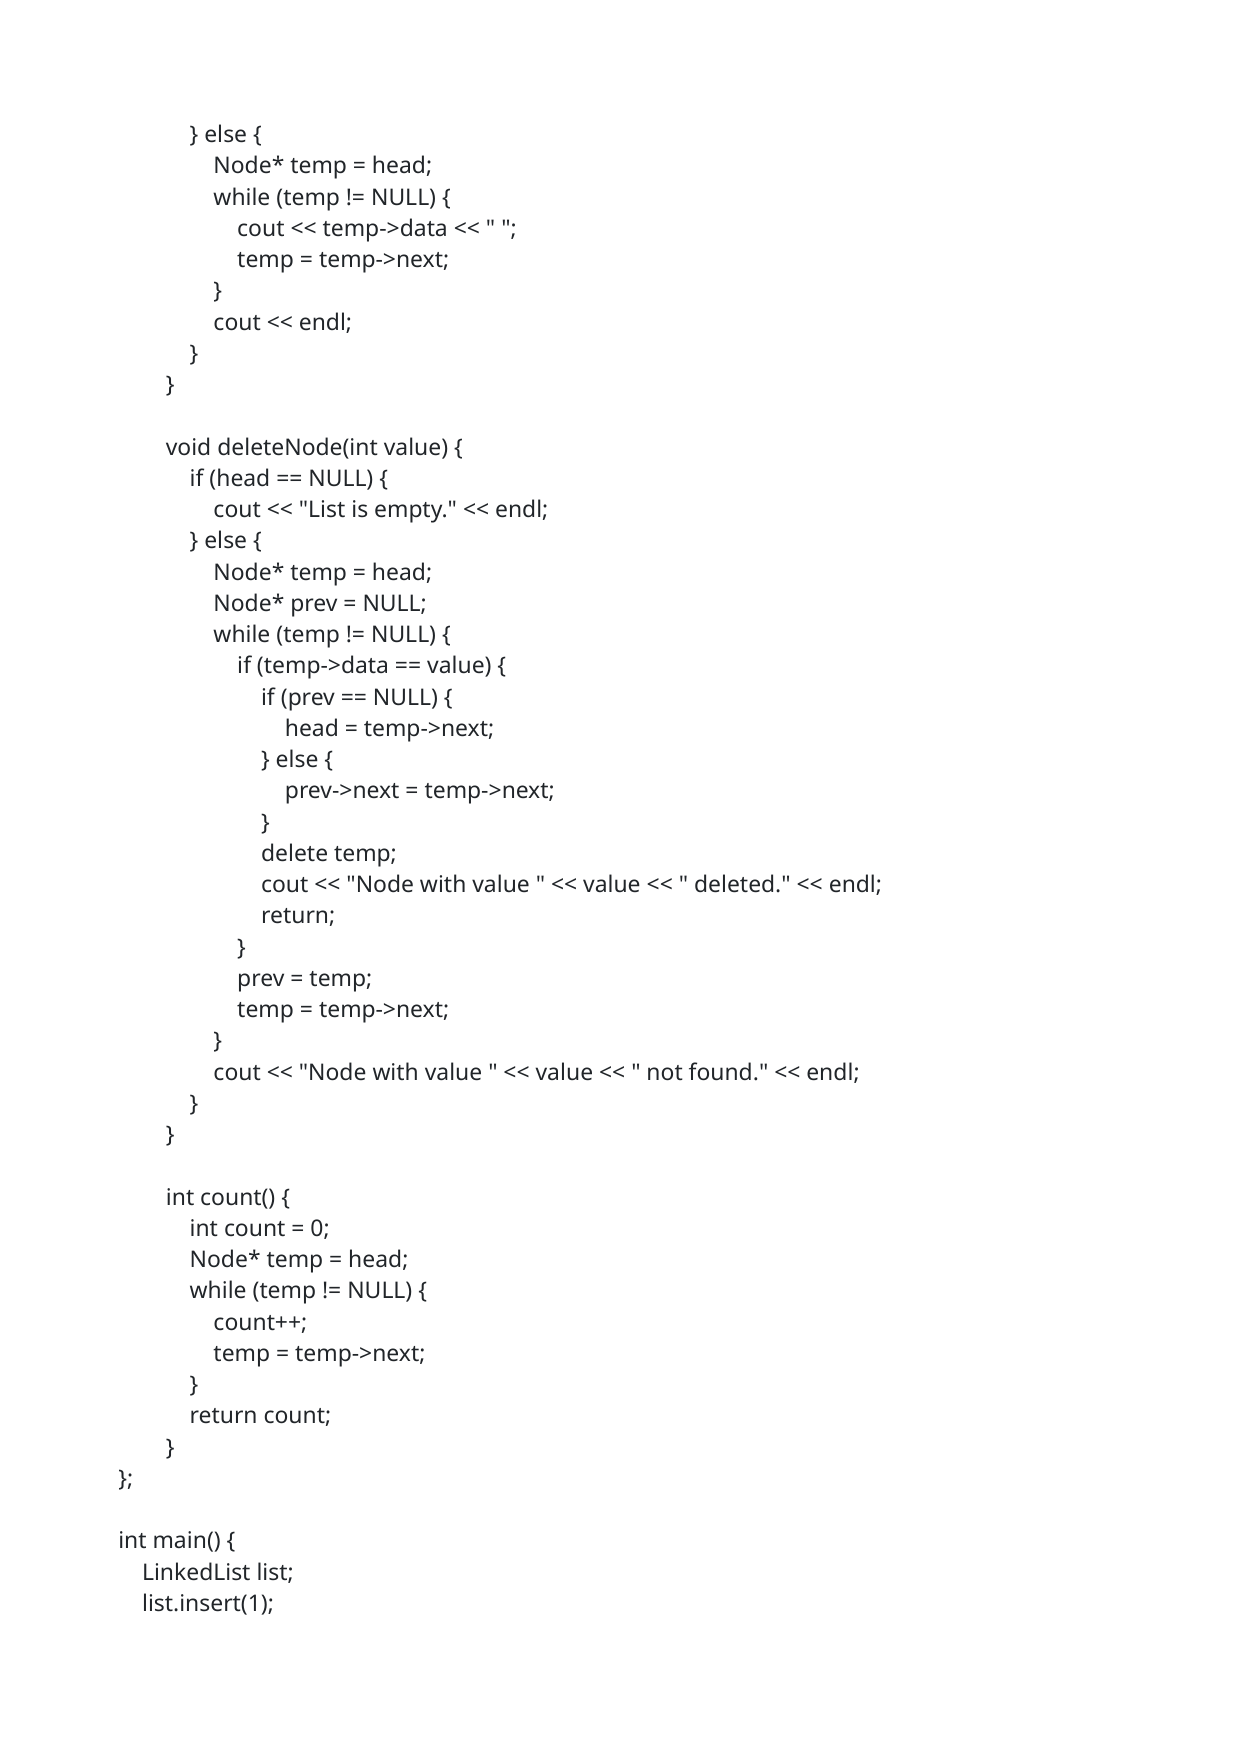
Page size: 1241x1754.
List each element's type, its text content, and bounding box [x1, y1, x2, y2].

text } [118, 1368, 1122, 1399]
text int count() { [118, 1181, 1122, 1212]
text } [118, 1118, 1122, 1149]
text Node* prev = NULL; [118, 587, 1122, 618]
text while (temp != NULL) { [118, 618, 1122, 649]
text cout << "List is empty." << endl; [118, 493, 1122, 524]
text } [118, 1087, 1122, 1118]
text } [118, 1431, 1122, 1462]
text if (prev == NULL) { [118, 681, 1122, 712]
text int count = 0; [118, 1212, 1122, 1243]
text cout << endl; [118, 306, 1122, 337]
text } [118, 337, 1122, 368]
text count++; [118, 1306, 1122, 1337]
text prev->next = temp->next; [118, 774, 1122, 806]
text head = temp->next; [118, 712, 1122, 743]
text cout << "Node with value " << value << " deleted." << endl; [118, 868, 1122, 899]
text void deleteNode(int value) { [118, 431, 1122, 462]
text while (temp != NULL) { [118, 1274, 1122, 1306]
text return count; [118, 1399, 1122, 1431]
text while (temp != NULL) { [118, 181, 1122, 212]
text Node* temp = head; [118, 1243, 1122, 1274]
text } [118, 274, 1122, 306]
text Node* temp = head; [118, 556, 1122, 587]
text temp = temp->next; [118, 243, 1122, 274]
text cout << temp->data << " "; [118, 212, 1122, 243]
text int main() { [118, 1524, 1122, 1556]
text } [118, 368, 1122, 399]
text delete temp; [118, 837, 1122, 868]
text temp = temp->next; [118, 1337, 1122, 1368]
text cout << "Node with value " << value << " not found." << endl; [118, 1056, 1122, 1087]
text if (head == NULL) { [118, 462, 1122, 493]
text } [118, 1024, 1122, 1056]
text } [118, 931, 1122, 962]
text Node* temp = head; [118, 149, 1122, 181]
text list.insert(1); [118, 1587, 1122, 1618]
text LinkedList list; [118, 1556, 1122, 1587]
text } else { [118, 118, 1122, 149]
text return; [118, 899, 1122, 931]
text } else { [118, 524, 1122, 556]
text prev = temp; [118, 962, 1122, 993]
text } [118, 806, 1122, 837]
text } else { [118, 743, 1122, 774]
text if (temp->data == value) { [118, 649, 1122, 681]
text temp = temp->next; [118, 993, 1122, 1024]
text }; [118, 1462, 1122, 1493]
